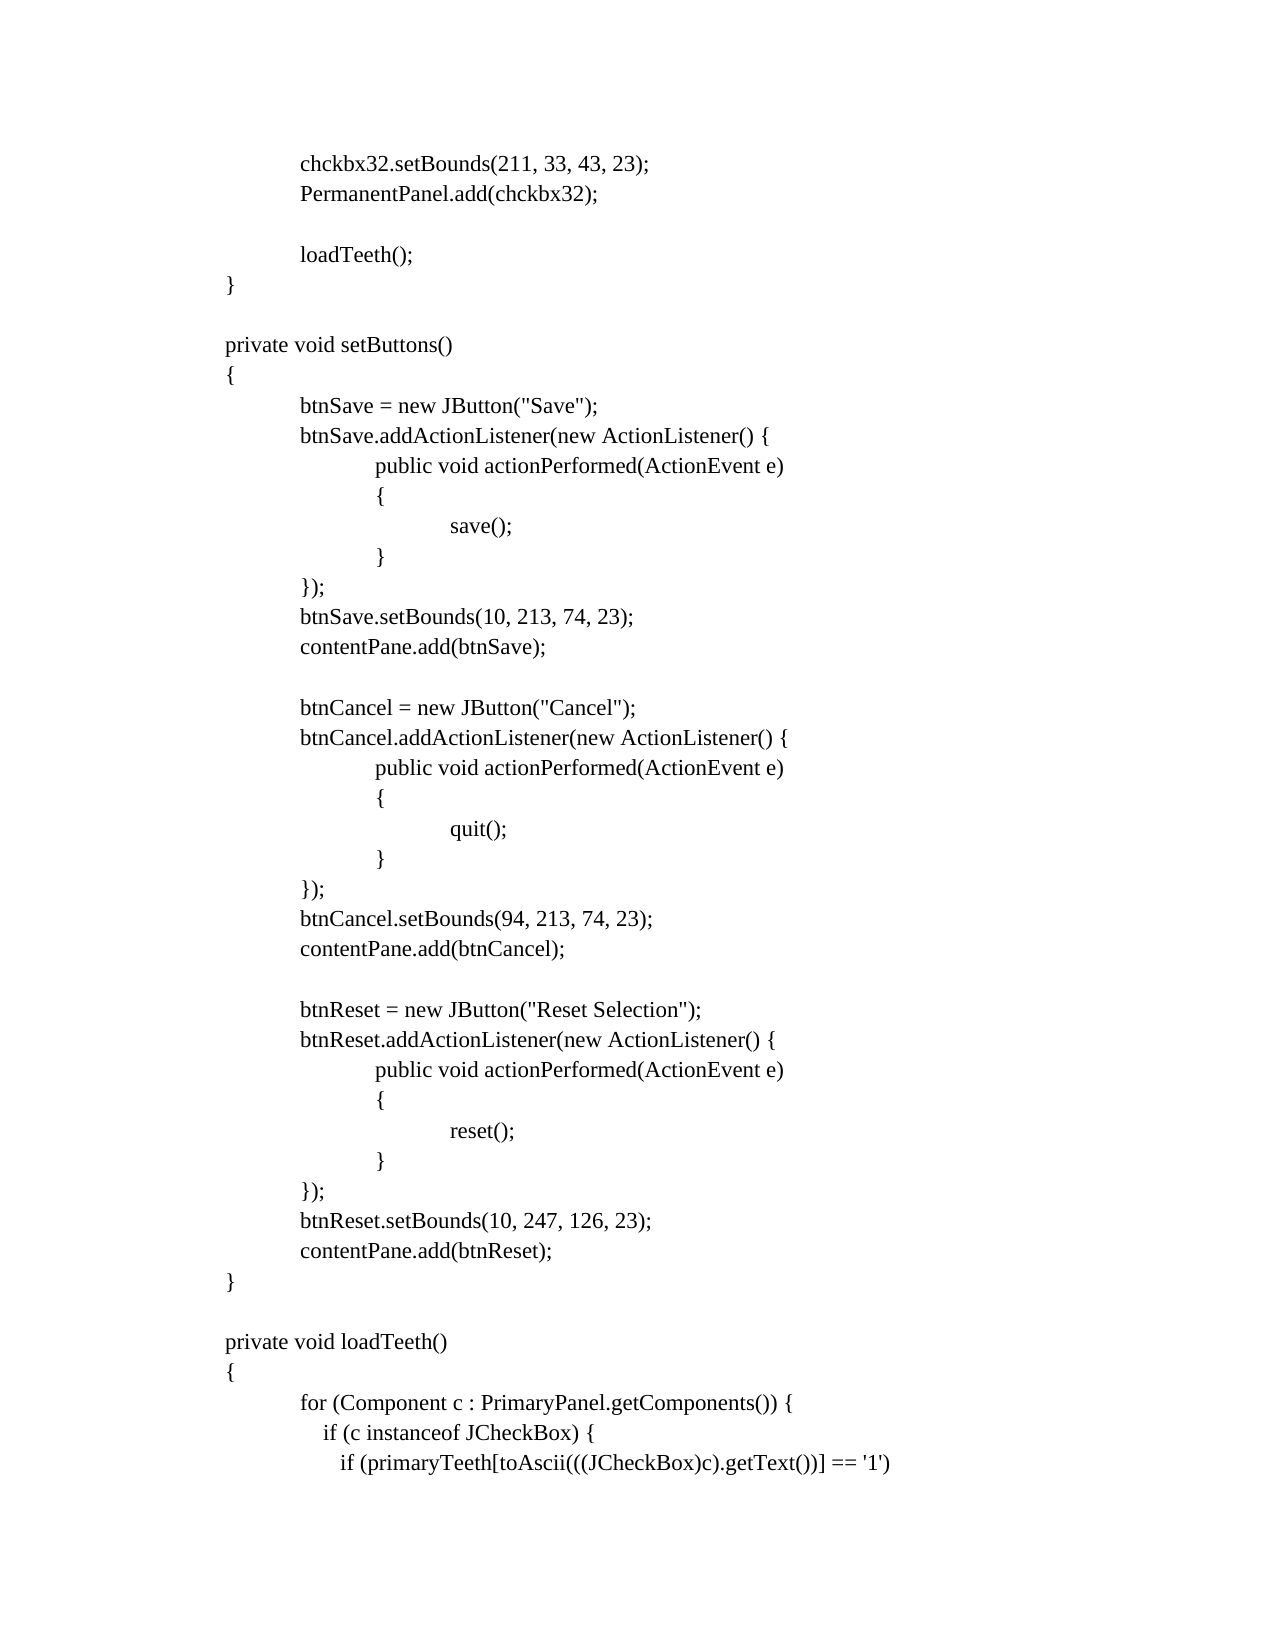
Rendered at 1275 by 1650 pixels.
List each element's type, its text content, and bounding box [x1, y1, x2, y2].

text contentPane.add(btnReset); [150, 1237, 1125, 1264]
text { [150, 1358, 1125, 1385]
text btnSave = new JButton("Save"); [150, 392, 1125, 418]
text { [150, 1086, 1125, 1113]
text private void loadTeeth() [150, 1328, 1125, 1354]
text chckbx32.setBounds(211, 33, 43, 23); [150, 150, 1125, 176]
text public void actionPerformed(ActionEvent e) [150, 452, 1125, 478]
text }); [150, 1177, 1125, 1203]
text contentPane.add(btnCancel); [150, 935, 1125, 962]
text }); [150, 573, 1125, 599]
text public void actionPerformed(ActionEvent e) [150, 754, 1125, 781]
text for (Component c : PrimaryPanel.getComponents()) { [150, 1388, 1125, 1415]
text } [150, 1268, 1125, 1294]
text btnReset = new JButton("Reset Selection"); [150, 996, 1125, 1022]
text quit(); [150, 814, 1125, 841]
text btnSave.addActionListener(new ActionListener() { [150, 422, 1125, 448]
text } [150, 543, 1125, 569]
text btnCancel = new JButton("Cancel"); [150, 694, 1125, 720]
text reset(); [150, 1117, 1125, 1143]
text btnReset.addActionListener(new ActionListener() { [150, 1026, 1125, 1052]
text contentPane.add(btnSave); [150, 633, 1125, 660]
text loadTeeth(); [150, 241, 1125, 267]
text } [150, 271, 1125, 297]
text btnReset.setBounds(10, 247, 126, 23); [150, 1207, 1125, 1234]
text if (primaryTeeth[toAscii(((JCheckBox)c).getText())] == '1') [150, 1449, 1125, 1475]
text save(); [150, 512, 1125, 539]
text }); [150, 875, 1125, 901]
text if (c instanceof JCheckBox) { [150, 1419, 1125, 1445]
text btnCancel.addActionListener(new ActionListener() { [150, 724, 1125, 750]
text { [150, 784, 1125, 811]
text public void actionPerformed(ActionEvent e) [150, 1056, 1125, 1083]
text } [150, 845, 1125, 871]
text btnSave.setBounds(10, 213, 74, 23); [150, 603, 1125, 629]
text { [150, 482, 1125, 509]
text { [150, 361, 1125, 388]
text PermanentPanel.add(chckbx32); [150, 180, 1125, 207]
text } [150, 1147, 1125, 1173]
text btnCancel.setBounds(94, 213, 74, 23); [150, 905, 1125, 932]
text private void setButtons() [150, 331, 1125, 358]
